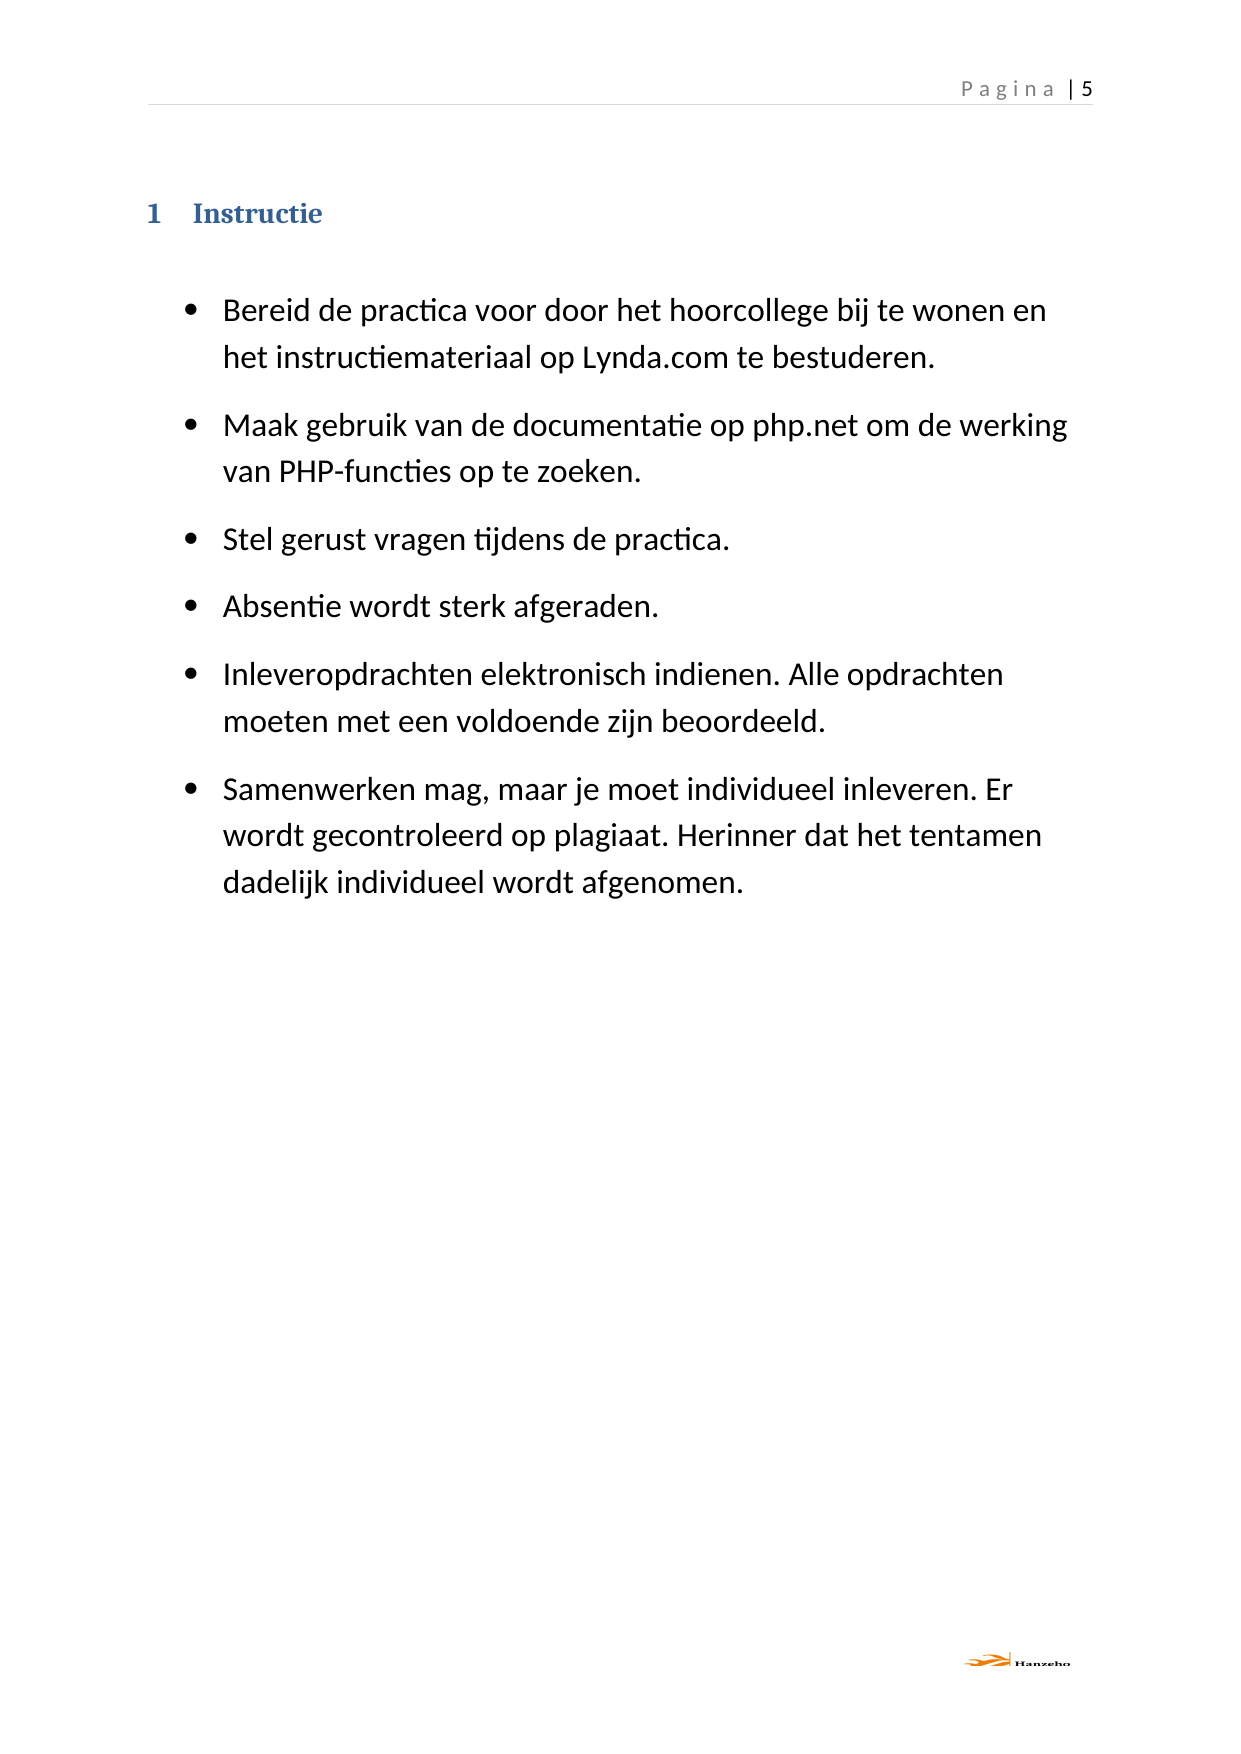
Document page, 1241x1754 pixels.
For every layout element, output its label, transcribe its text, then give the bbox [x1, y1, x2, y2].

list Maak gebruik van de documentatie op php.net om de werking van PHP-functies op te zoeken. [185, 403, 1093, 491]
list Absentie wordt sterk afgeraden. [185, 586, 1093, 626]
picture [952, 1652, 1194, 1681]
list Samenwerken mag, maar je moet individueel inleveren. Er wordt gecontroleerd op plagiaat. Herinner dat het tentamen dadelijk individueel wordt afgenomen. [185, 767, 1093, 902]
list Inleveropdrachten elektronisch indienen. Alle opdrachten moeten met een voldoende zijn beoordeeld. [185, 653, 1093, 741]
list Bereid de practica voor door het hoorcollege bij te wonen en het instructiemateriaal op Lynda.com te bestuderen. [185, 289, 1093, 377]
list Stel gerust vragen tijdens de practica. [185, 518, 1093, 559]
subtitle Instructie [148, 198, 1093, 231]
